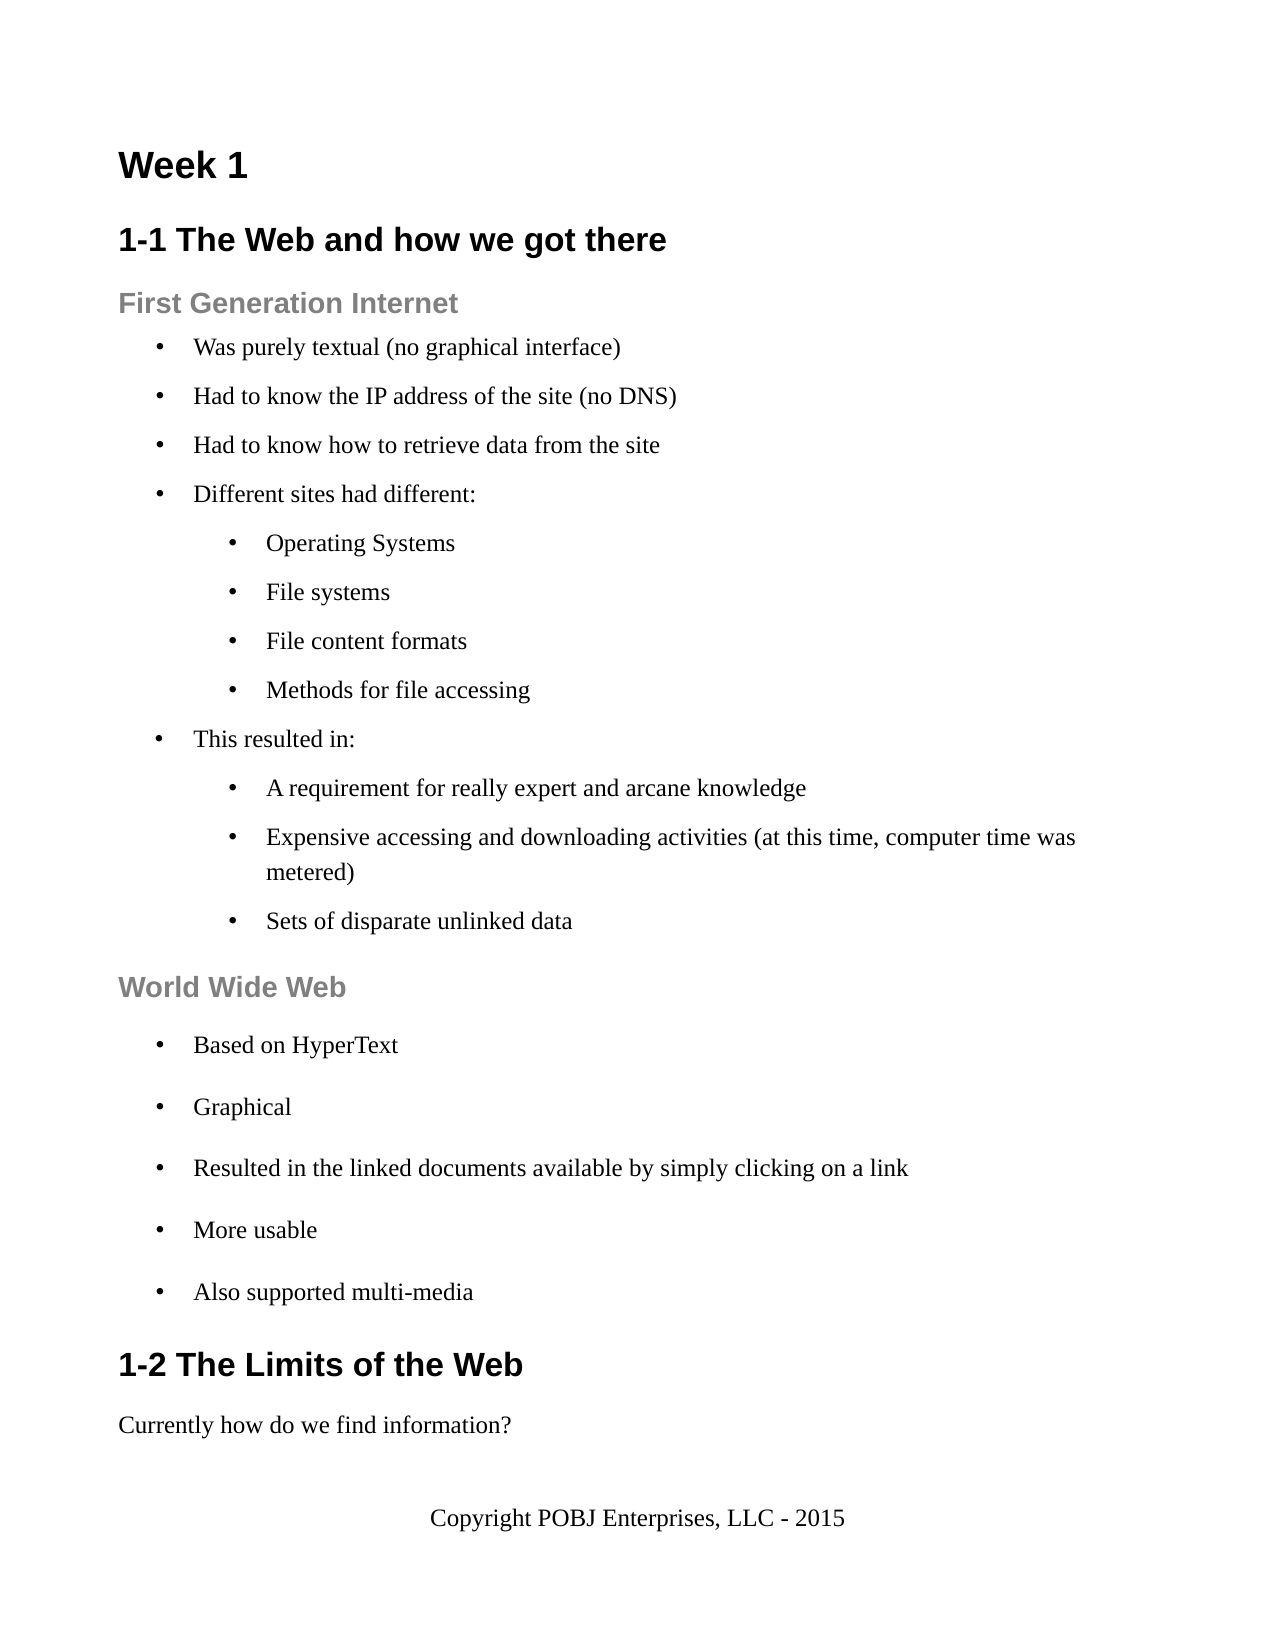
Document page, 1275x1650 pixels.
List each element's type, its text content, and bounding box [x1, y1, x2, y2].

subtitle Resulted in the linked documents available by simply clicking on a link [156, 1153, 1157, 1182]
subtitle First Generation Internet [118, 286, 1157, 319]
list Had to know how to retrieve data from the site [156, 430, 1157, 459]
list Had to know the IP address of the site (no DNS) [156, 381, 1157, 410]
list A requirement for really expert and arcane knowledge [228, 773, 1157, 802]
subtitle Also supported multi-media [156, 1277, 1157, 1305]
subtitle Week 1 [118, 143, 1157, 187]
list Methods for file accessing [228, 675, 1157, 704]
subtitle Based on HyperText [156, 1030, 1157, 1059]
subtitle 1-2 The Limits of the Web [118, 1344, 1157, 1383]
list Different sites had different: [156, 479, 1157, 508]
subtitle World Wide Web [118, 970, 1157, 1003]
subtitle Currently how do we find information? [118, 1410, 1157, 1439]
list Operating Systems [228, 528, 1157, 557]
subtitle Graphical [156, 1092, 1157, 1121]
subtitle 1-1 The Web and how we got there [118, 220, 1157, 259]
list This resulted in: [154, 724, 1157, 753]
subtitle More usable [156, 1215, 1157, 1244]
list Sets of disparate unlinked data [228, 906, 1157, 935]
list Expensive accessing and downloading activities (at this time, computer time was metered) [228, 822, 1157, 886]
list Was purely textual (no graphical interface) [156, 332, 1157, 361]
list File content formats [228, 626, 1157, 655]
list File systems [228, 577, 1157, 606]
